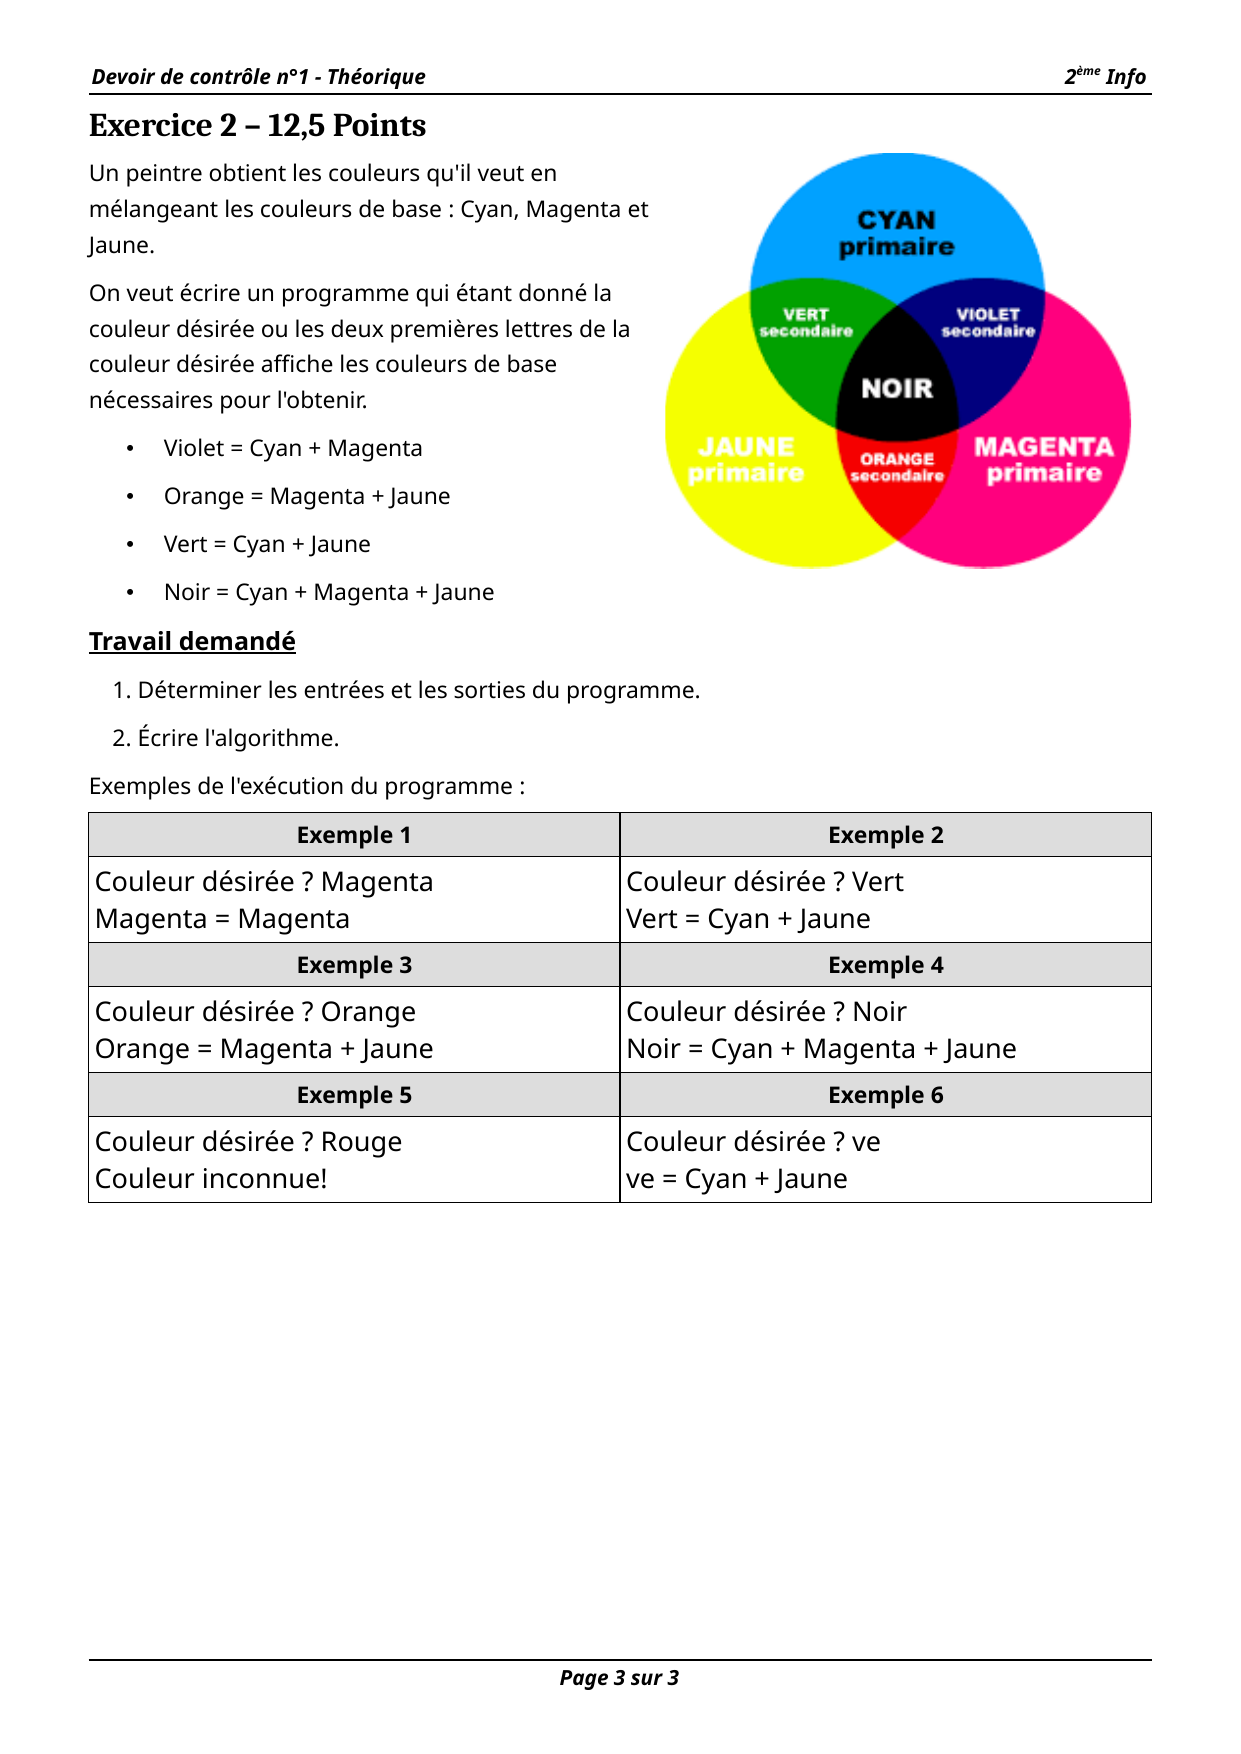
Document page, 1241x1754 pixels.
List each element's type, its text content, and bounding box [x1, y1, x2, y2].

table_cell Exemple 6 [621, 1073, 1151, 1116]
table_cell Couleur désirée ? Vert Vert = Cyan + Jaune [621, 857, 1151, 942]
text [1132, 157, 1152, 260]
text Travail demandé [88, 623, 1152, 657]
table_cell Exemple 4 [621, 943, 1151, 986]
table_cell Couleur désirée ? Magenta Magenta = Magenta [89, 857, 619, 942]
text 1. Déterminer les entrées et les sorties du programme. [88, 674, 1152, 706]
list [1132, 432, 1152, 463]
table_cell Exemple 3 [89, 943, 619, 986]
table_cell Couleur désirée ? Noir Noir = Cyan + Magenta + Jaune [621, 987, 1151, 1072]
text Un peintre obtient les couleurs qu'il veut en mélangeant les couleurs de base : Cyan, Magenta et Jaune. [88, 157, 665, 260]
list Vert = Cyan + Jaune [126, 528, 665, 559]
subtitle Exercice 2 – 12,5 Points [88, 107, 1152, 145]
text Exemples de l'exécution du programme : [88, 770, 1152, 801]
list [1132, 480, 1152, 511]
list Noir = Cyan + Magenta + Jaune [126, 576, 1152, 607]
text On veut écrire un programme qui étant donné la couleur désirée ou les deux premières lettres de la couleur désirée affiche les couleurs de base nécessaires pour l'obtenir. [88, 277, 665, 416]
list Violet = Cyan + Magenta [126, 432, 665, 463]
table_cell Couleur désirée ? Orange Orange = Magenta + Jaune [89, 987, 619, 1072]
table_cell Exemple 5 [89, 1073, 619, 1116]
table_header Exemple 1 [89, 813, 619, 856]
list Orange = Magenta + Jaune [126, 480, 665, 511]
table_header Exemple 2 [621, 813, 1151, 856]
list [1132, 528, 1152, 559]
text 2. Écrire l'algorithme. [88, 722, 1152, 753]
table_cell Couleur désirée ? Rouge Couleur inconnue! [89, 1117, 619, 1202]
table_cell Couleur désirée ? ve ve = Cyan + Jaune [621, 1117, 1151, 1202]
picture [665, 153, 1132, 569]
